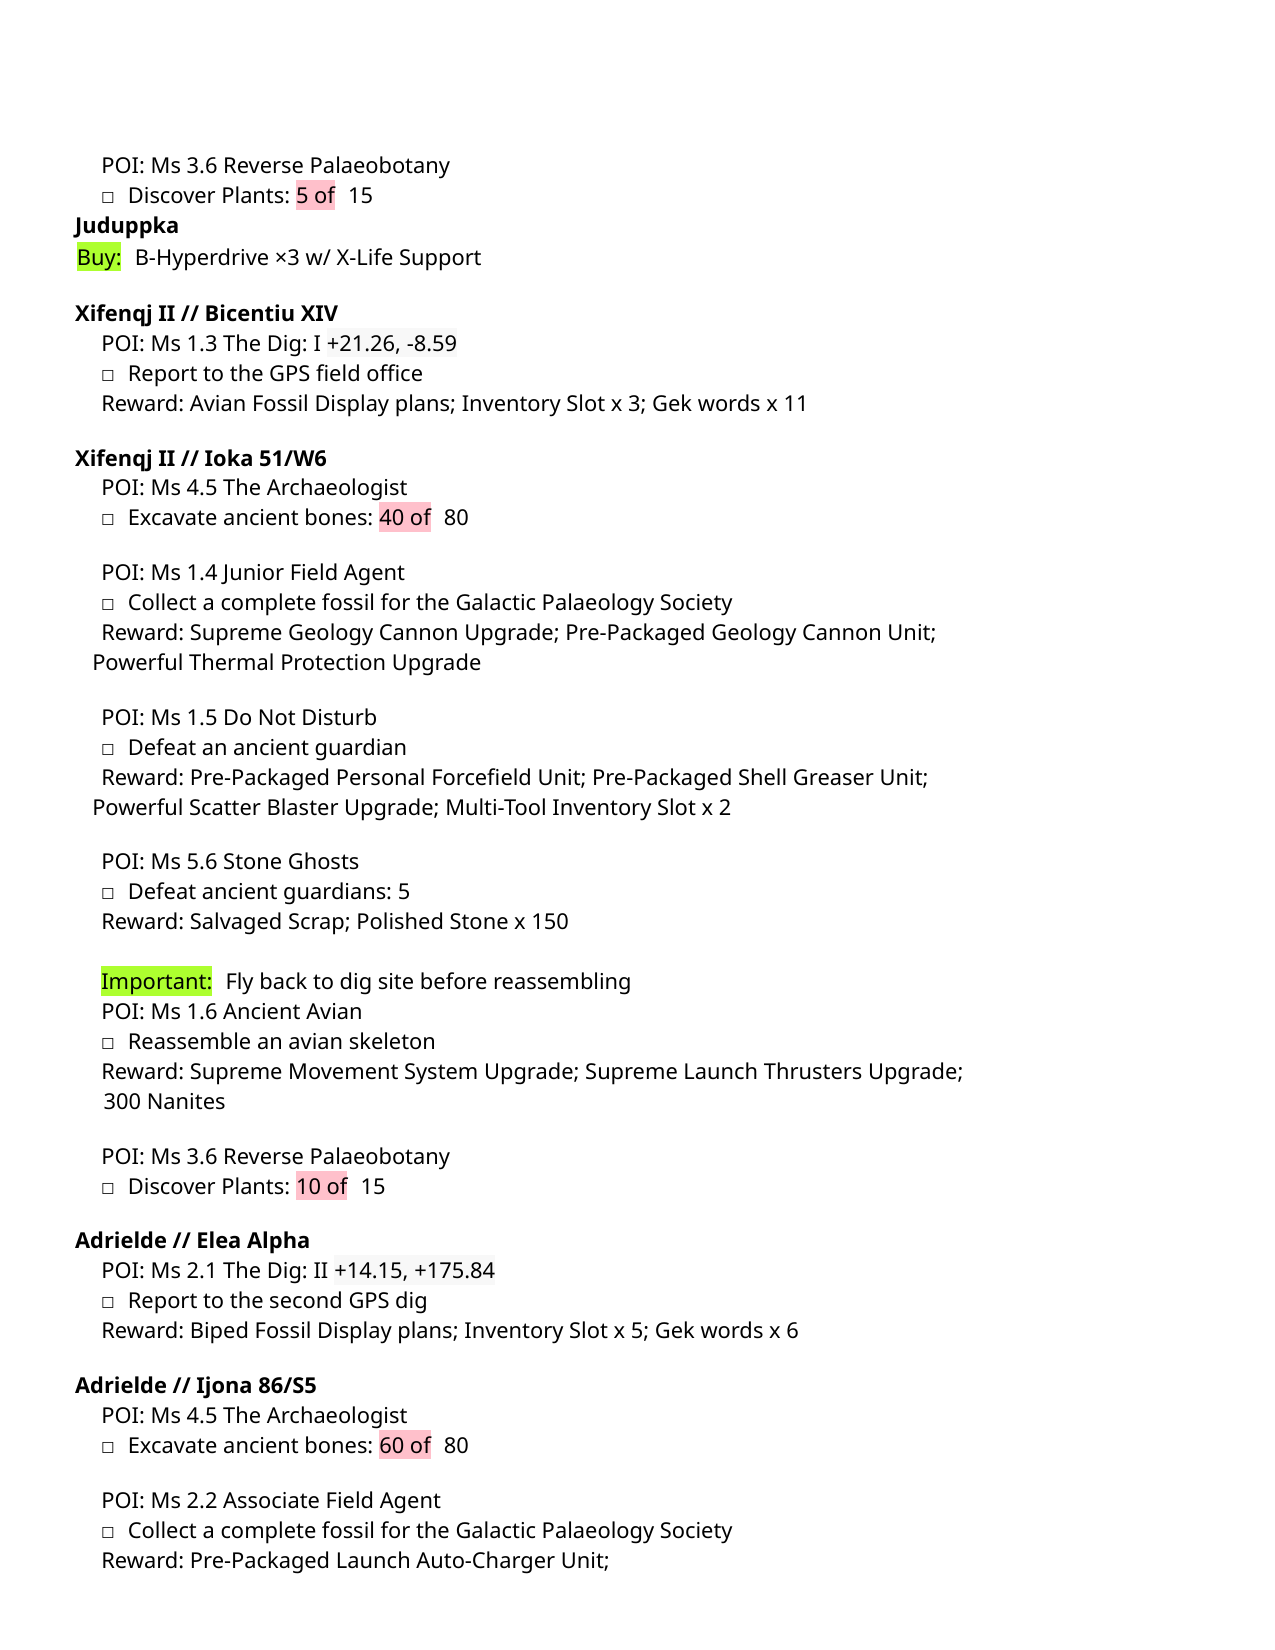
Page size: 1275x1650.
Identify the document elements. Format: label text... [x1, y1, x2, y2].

text Reward: Supreme Movement System Upgrade; Supreme Launch Thrusters Upgrade; [75, 1056, 1200, 1086]
text Reward: Pre-Packaged Launch Auto-Charger Unit; [75, 1544, 1200, 1574]
text POI: Ms 1.5 Do Not Disturb [75, 702, 1200, 732]
text Adrielde // Elea Alpha [75, 1225, 1200, 1255]
text POI: Ms 5.6 Stone Ghosts [75, 846, 1200, 876]
text Buy: B-Hyperdrive ×3 w/ X-Life Support [77, 242, 1198, 272]
text Reward: Pre-Packaged Personal Forcefield Unit; Pre-Packaged Shell Greaser Unit; [75, 762, 1200, 792]
text POI: Ms 1.3 The Dig: I +21.26, -8.59 [75, 328, 1200, 358]
text ☐ Report to the second GPS dig [75, 1285, 1200, 1315]
text POI: Ms 3.6 Reverse Palaeobotany [75, 150, 1200, 180]
text ☐ Reassemble an avian skeleton [75, 1026, 1200, 1056]
text Powerful Thermal Protection Upgrade [75, 647, 1200, 677]
text POI: Ms 4.5 The Archaeologist [75, 1400, 1200, 1430]
text ☐ Discover Plants: 5 of 15 [75, 180, 1200, 210]
text 300 Nanites [75, 1086, 1200, 1116]
text Adrielde // Ijona 86/S5 [75, 1370, 1200, 1400]
text ☐ Collect a complete fossil for the Galactic Palaeology Society [75, 587, 1200, 617]
text Reward: Biped Fossil Display plans; Inventory Slot x 5; Gek words x 6 [75, 1315, 1200, 1345]
text POI: Ms 3.6 Reverse Palaeobotany [75, 1141, 1200, 1171]
text ☐ Defeat an ancient guardian [75, 732, 1200, 762]
text Xifenqj II // Bicentiu XIV [75, 298, 1200, 328]
text POI: Ms 1.4 Junior Field Agent [75, 557, 1200, 587]
text ☐ Excavate ancient bones: 40 of 80 [75, 502, 1200, 532]
text POI: Ms 1.6 Ancient Avian [75, 996, 1200, 1026]
text ☐ Discover Plants: 10 of 15 [75, 1171, 1200, 1201]
text Important: Fly back to dig site before reassembling [75, 966, 1200, 996]
text ☐ Report to the GPS field office [75, 358, 1200, 388]
text Juduppka [75, 210, 1200, 240]
text Powerful Scatter Blaster Upgrade; Multi-Tool Inventory Slot x 2 [75, 792, 1200, 821]
text POI: Ms 4.5 The Archaeologist [75, 472, 1200, 502]
text Reward: Avian Fossil Display plans; Inventory Slot x 3; Gek words x 11 [75, 388, 1200, 418]
text ☐ Excavate ancient bones: 60 of 80 [75, 1430, 1200, 1460]
text ☐ Defeat ancient guardians: 5 [75, 876, 1200, 906]
text Reward: Supreme Geology Cannon Upgrade; Pre-Packaged Geology Cannon Unit; [75, 617, 1200, 647]
text POI: Ms 2.1 The Dig: II +14.15, +175.84 [75, 1255, 1200, 1285]
text Reward: Salvaged Scrap; Polished Stone x 150 [75, 906, 1200, 936]
text POI: Ms 2.2 Associate Field Agent [75, 1484, 1200, 1514]
text ☐ Collect a complete fossil for the Galactic Palaeology Society [75, 1514, 1200, 1544]
text Xifenqj II // Ioka 51/W6 [75, 442, 1200, 472]
